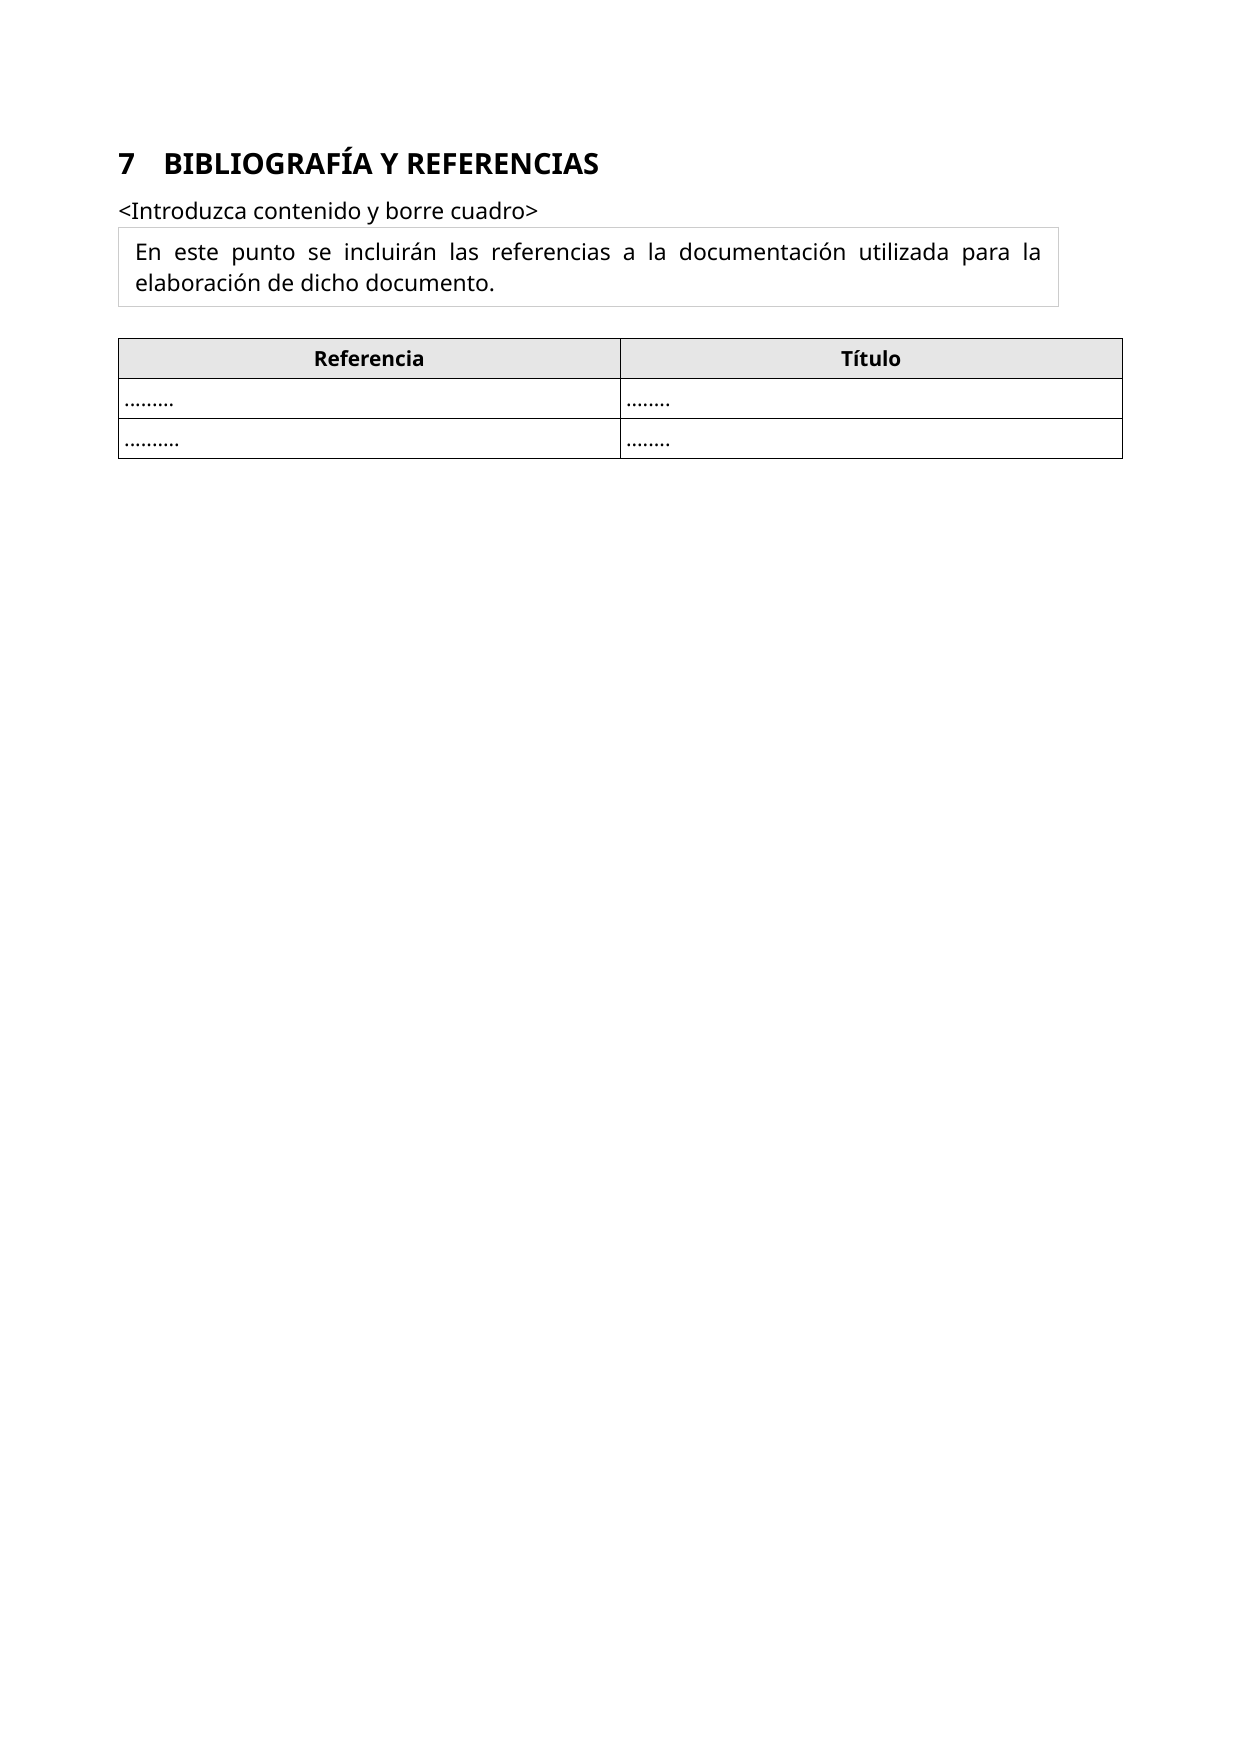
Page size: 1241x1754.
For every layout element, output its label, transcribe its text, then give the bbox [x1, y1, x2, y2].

text En este punto se incluirán las referencias a la documentación utilizada para la elaboración de dicho documento. [135, 236, 1042, 298]
table_header Título [621, 339, 1122, 378]
table_cell ........ [621, 419, 1122, 458]
table_cell ......... [119, 379, 620, 418]
text <Introduzca contenido y borre cuadro> [118, 195, 1122, 227]
table_cell ........ [621, 379, 1122, 418]
subtitle BIBLIOGRAFÍA Y REFERENCIAS [118, 143, 1122, 183]
table_cell .......... [119, 419, 620, 458]
table_header Referencia [119, 339, 620, 378]
